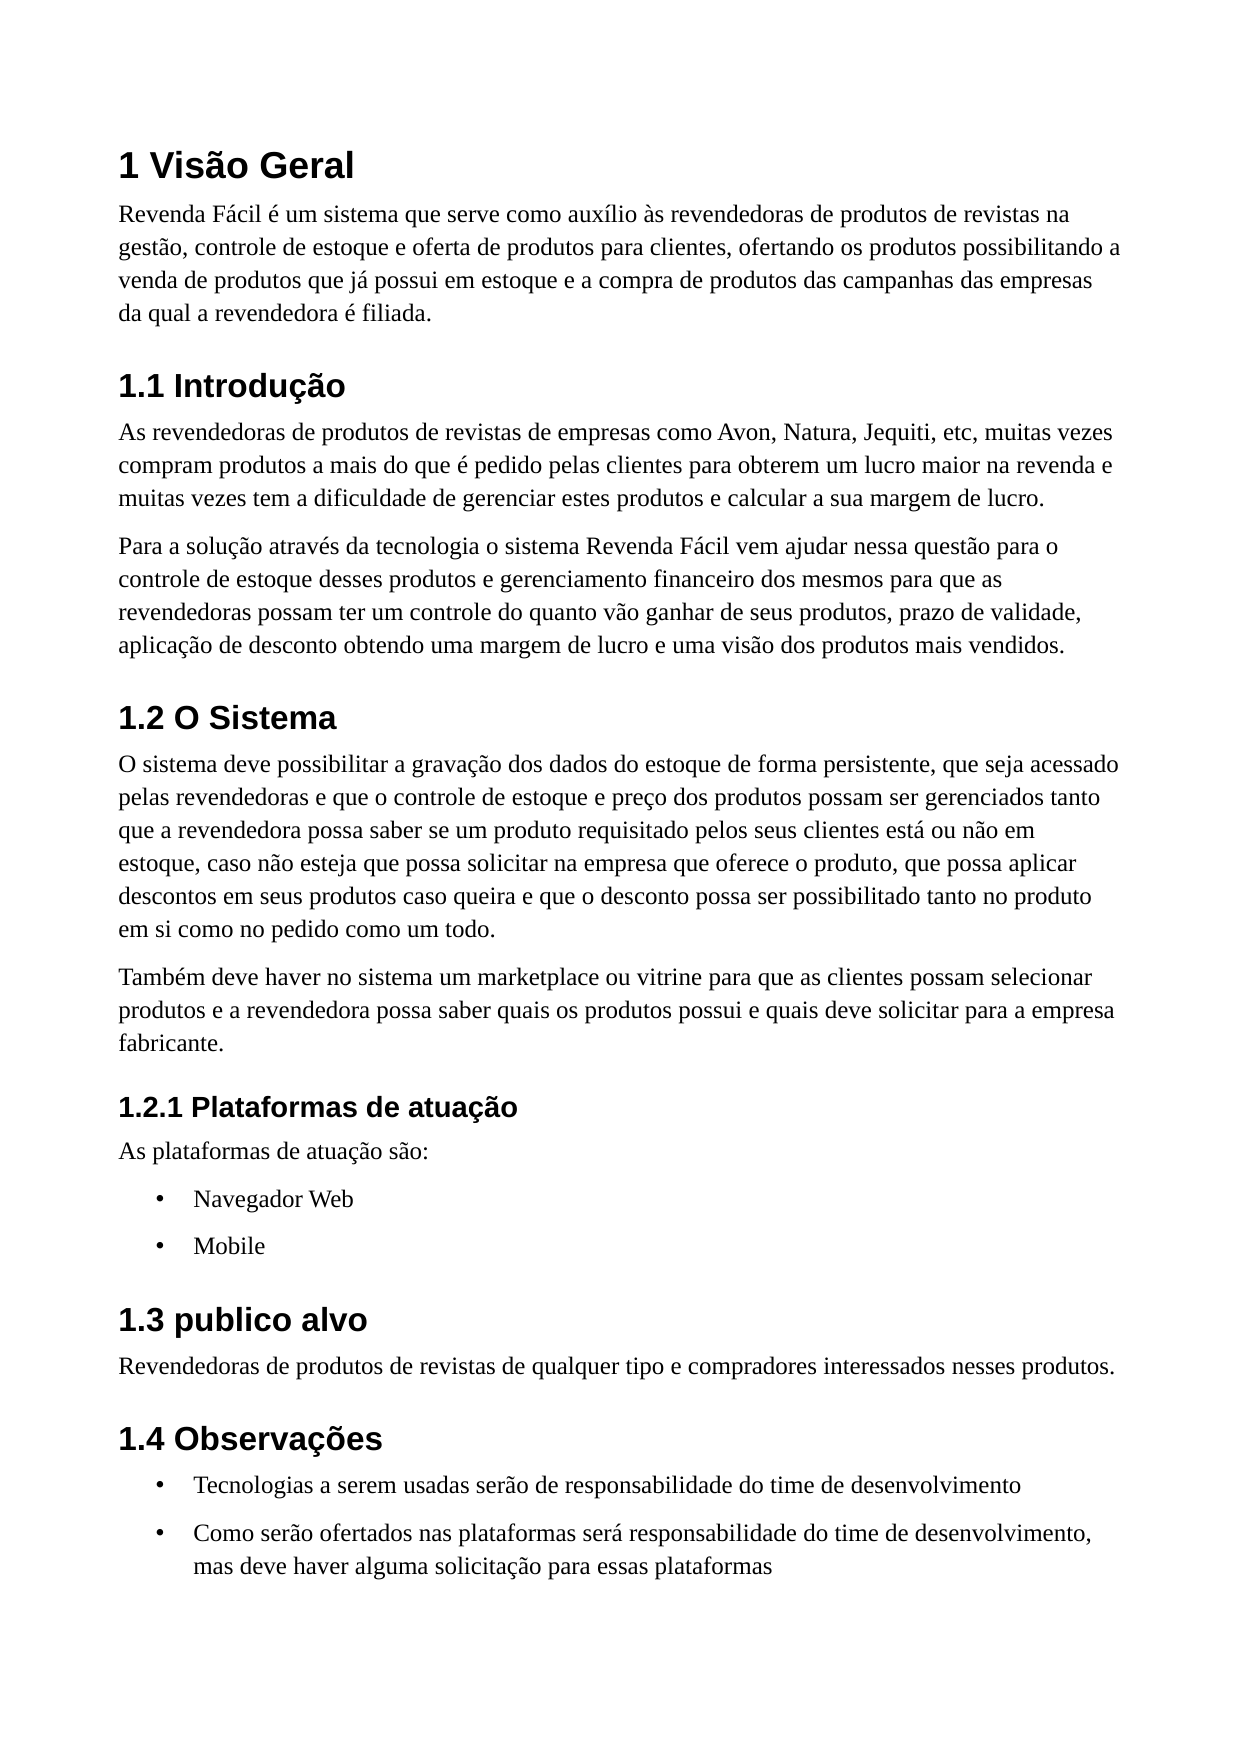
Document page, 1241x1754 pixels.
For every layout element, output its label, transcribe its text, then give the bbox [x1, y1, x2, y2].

subtitle 1.4 Observações [118, 1419, 1122, 1458]
subtitle 1.2.1 Plataformas de atuação [118, 1090, 1122, 1124]
text Para a solução através da tecnologia o sistema Revenda Fácil vem ajudar nessa questão para o controle de estoque desses produtos e gerenciamento financeiro dos mesmos para que as revendedoras possam ter um controle do quanto vão ganhar de seus produtos, prazo de validade, aplicação de desconto obtendo uma margem de lucro e uma visão dos produtos mais vendidos. [118, 531, 1122, 659]
subtitle 1.1 Introdução [118, 366, 1122, 405]
list Navegador Web [156, 1184, 1122, 1213]
subtitle 1.2 O Sistema [118, 698, 1122, 737]
text O sistema deve possibilitar a gravação dos dados do estoque de forma persistente, que seja acessado pelas revendedoras e que o controle de estoque e preço dos produtos possam ser gerenciados tanto que a revendedora possa saber se um produto requisitado pelos seus clientes está ou não em estoque, caso não esteja que possa solicitar na empresa que oferece o produto, que possa aplicar descontos em seus produtos caso queira e que o desconto possa ser possibilitado tanto no produto em si como no pedido como um todo. [118, 749, 1122, 943]
list Como serão ofertados nas plataformas será responsabilidade do time de desenvolvimento, mas deve haver alguma solicitação para essas plataformas [156, 1518, 1122, 1579]
subtitle 1.3 publico alvo [118, 1300, 1122, 1338]
subtitle 1 Visão Geral [118, 143, 1122, 186]
text Revendedoras de produtos de revistas de qualquer tipo e compradores interessados nesses produtos. [118, 1351, 1122, 1379]
text Revenda Fácil é um sistema que serve como auxílio às revendedoras de produtos de revistas na gestão, controle de estoque e oferta de produtos para clientes, ofertando os produtos possibilitando a venda de produtos que já possui em estoque e a compra de produtos das campanhas das empresas da qual a revendedora é filiada. [118, 199, 1122, 327]
list Mobile [156, 1231, 1122, 1260]
text As plataformas de atuação são: [118, 1136, 1122, 1165]
text As revendedoras de produtos de revistas de empresas como Avon, Natura, Jequiti, etc, muitas vezes compram produtos a mais do que é pedido pelas clientes para obterem um lucro maior na revenda e muitas vezes tem a dificuldade de gerenciar estes produtos e calcular a sua margem de lucro. [118, 417, 1122, 512]
list Tecnologias a serem usadas serão de responsabilidade do time de desenvolvimento [156, 1470, 1122, 1499]
text Também deve haver no sistema um marketplace ou vitrine para que as clientes possam selecionar produtos e a revendedora possa saber quais os produtos possui e quais deve solicitar para a empresa fabricante. [118, 962, 1122, 1057]
